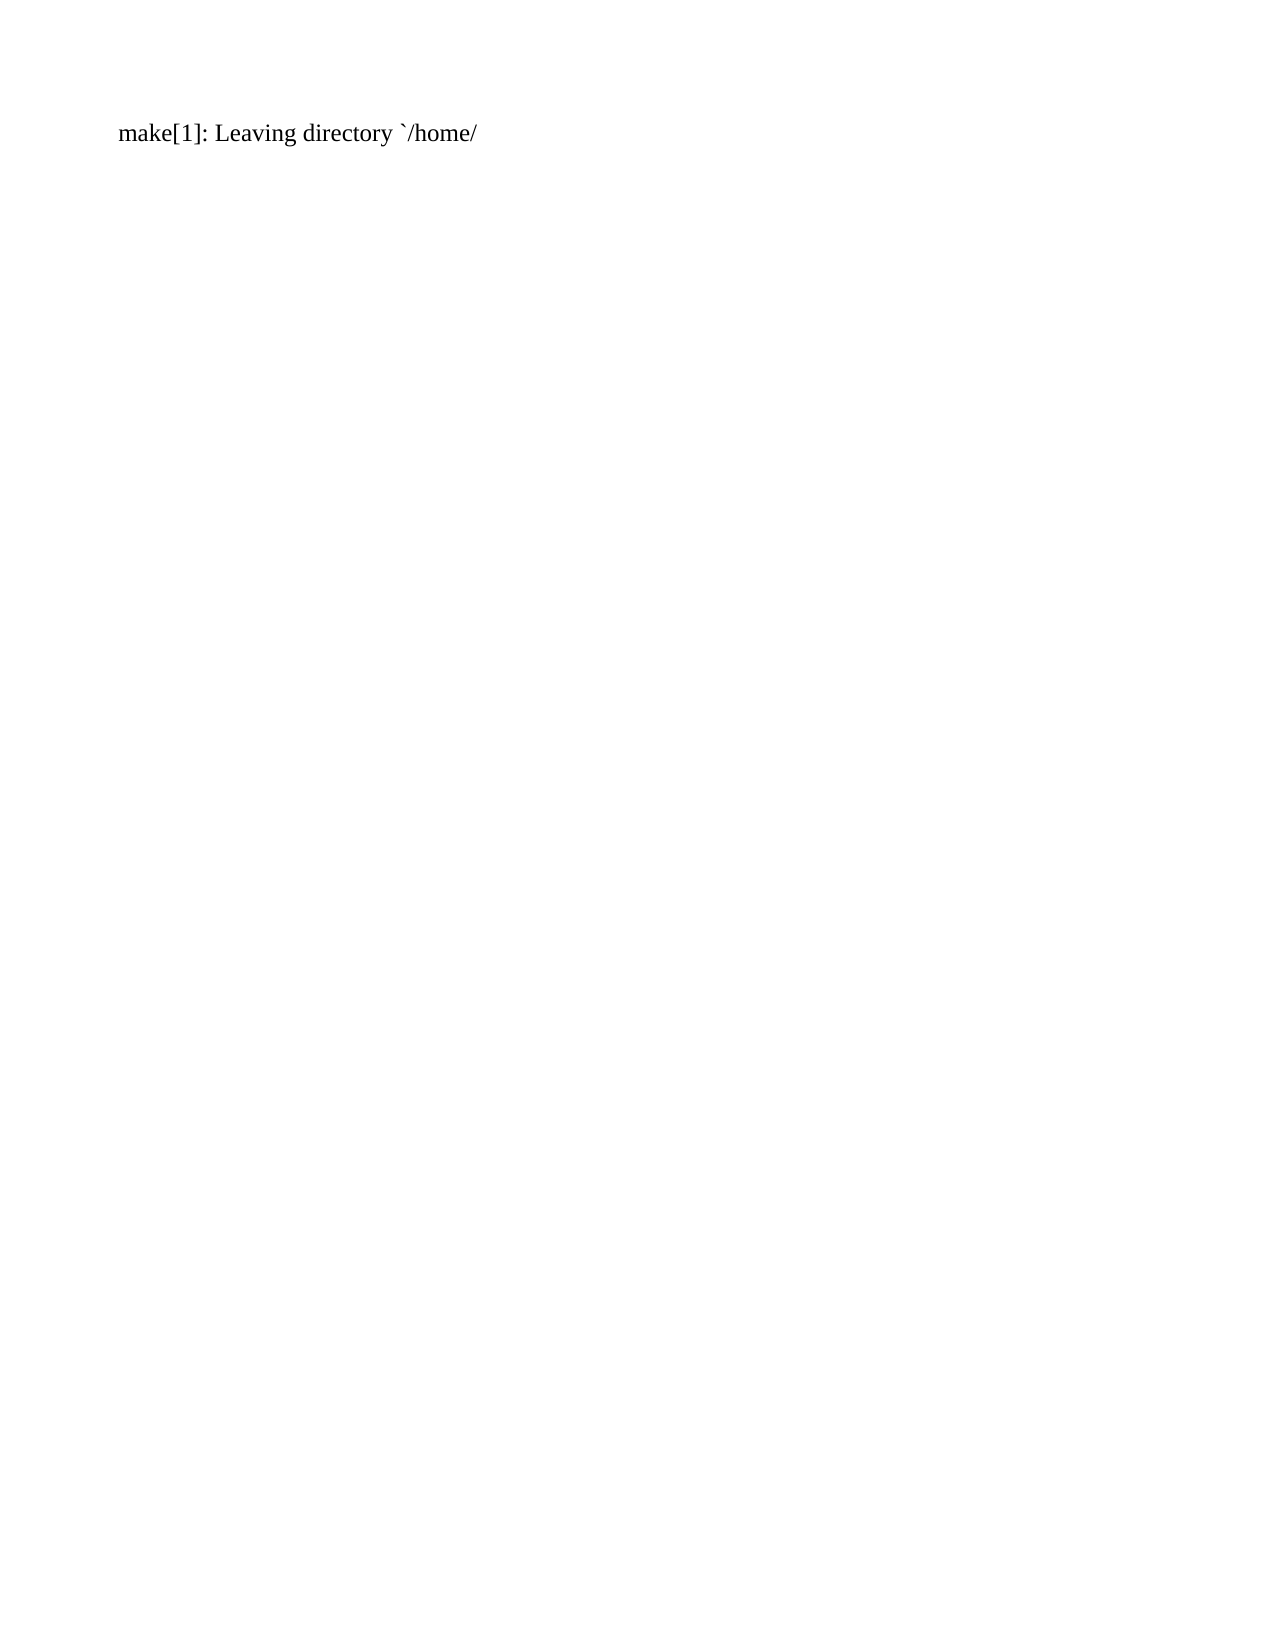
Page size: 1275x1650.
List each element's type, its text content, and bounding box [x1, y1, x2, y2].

text make[1]: Leaving directory `/home/ [118, 118, 1157, 147]
